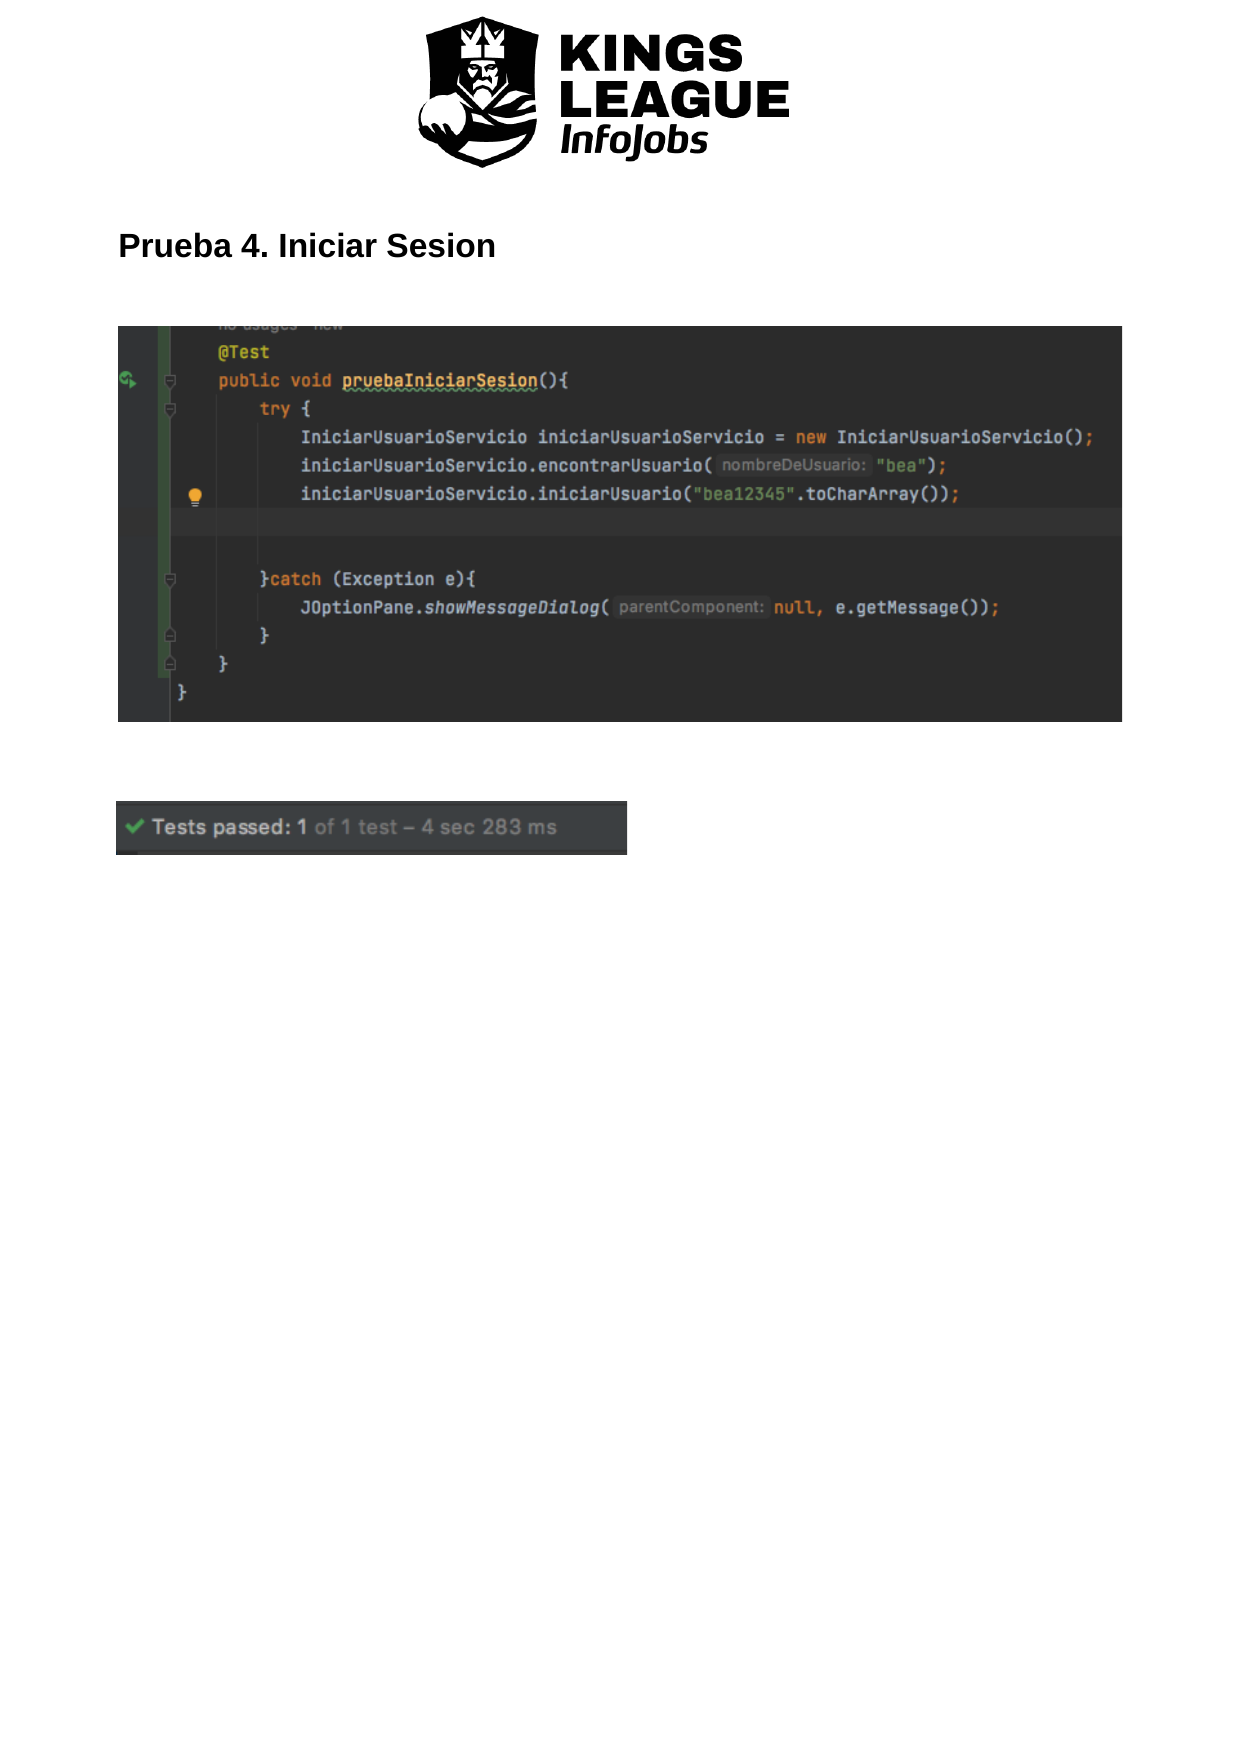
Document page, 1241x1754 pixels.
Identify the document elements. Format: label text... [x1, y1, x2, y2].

picture [116, 801, 628, 855]
picture [118, 326, 1123, 722]
subtitle Prueba 4. Iniciar Sesion [118, 226, 1122, 264]
picture [418, 11, 823, 197]
